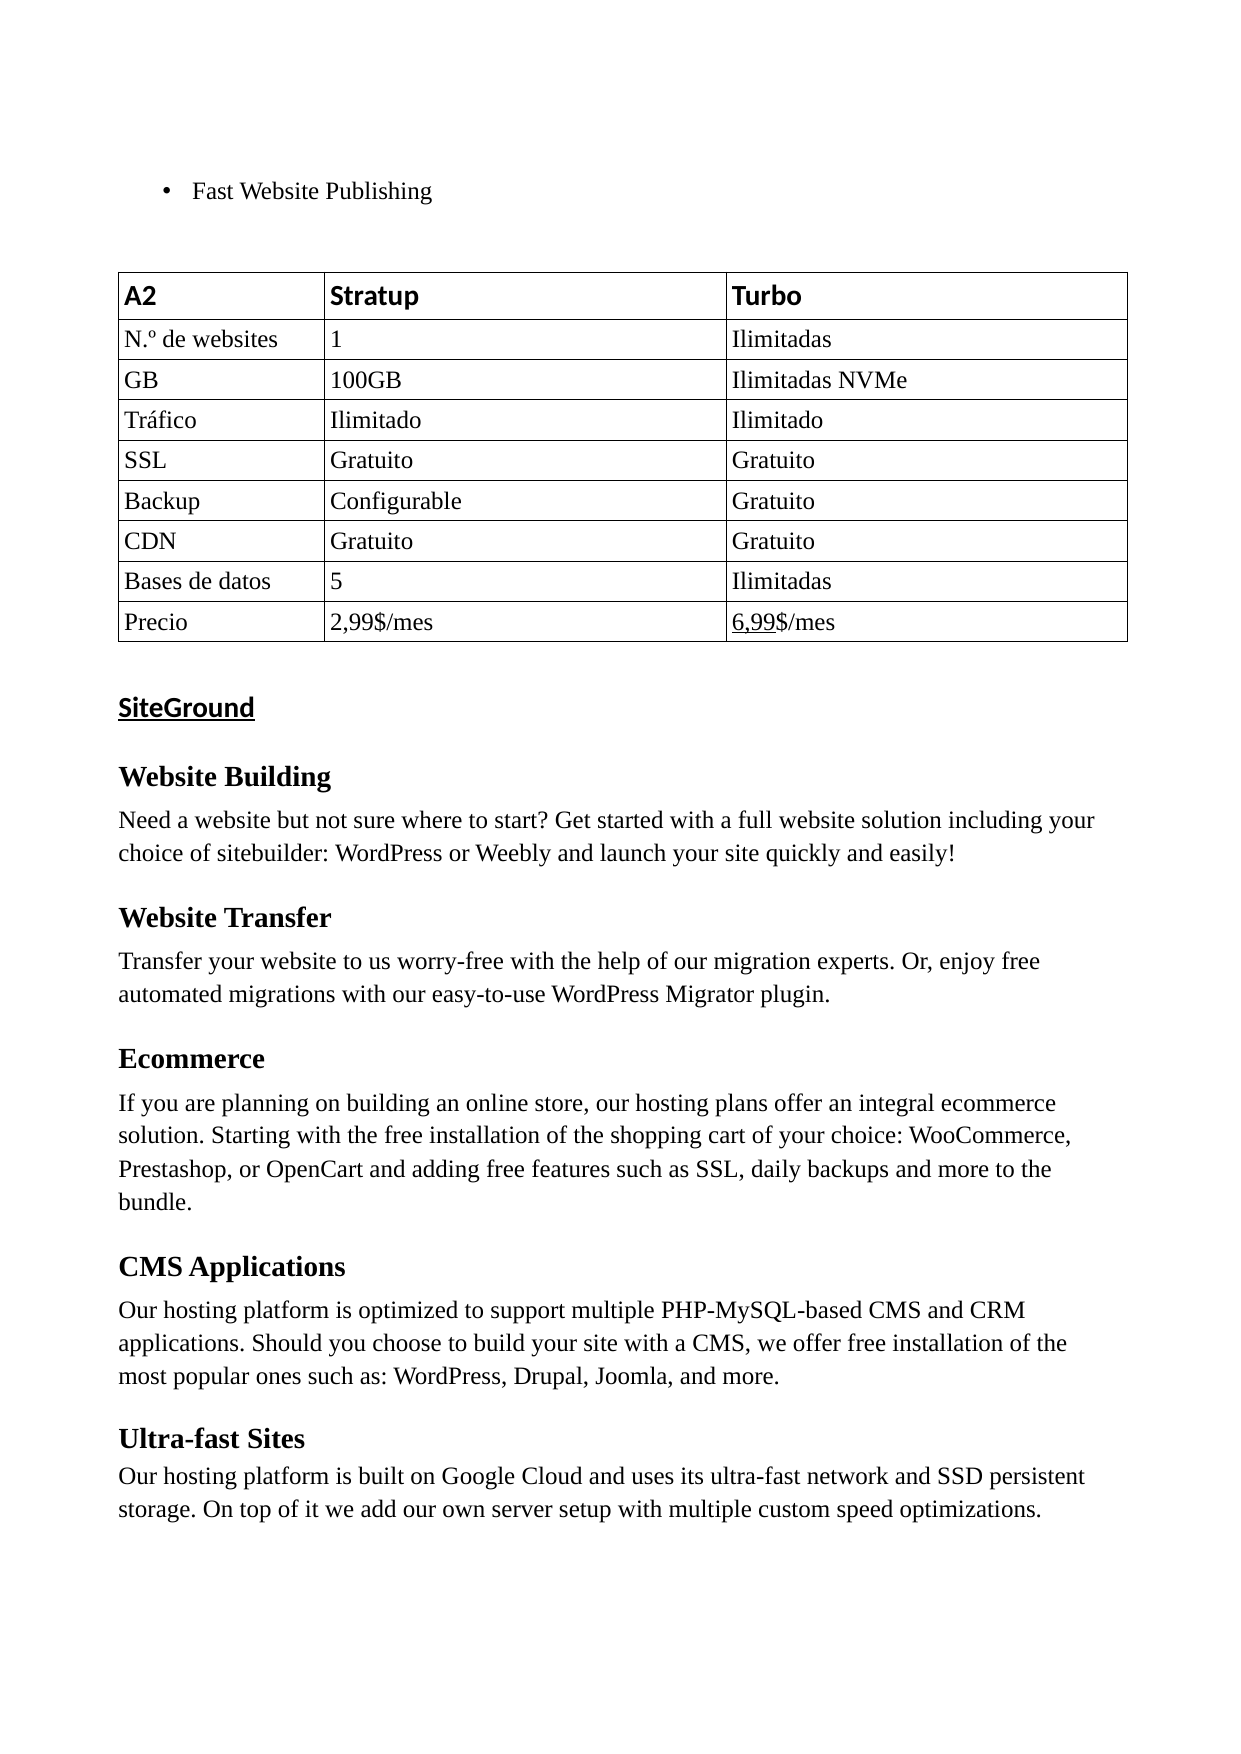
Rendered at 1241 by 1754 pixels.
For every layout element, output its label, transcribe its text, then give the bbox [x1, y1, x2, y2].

list Fast Website Publishing [162, 176, 1122, 205]
table_cell Ilimitadas [727, 320, 1127, 359]
table_cell Gratuito [727, 441, 1127, 480]
table_cell Ilimitadas [727, 562, 1127, 601]
table_cell 5 [325, 562, 726, 601]
subtitle Website Building [118, 759, 1122, 793]
text Transfer your website to us worry-free with the help of our migration experts. Or, enjoy free automated migrations with our easy-to-use WordPress Migrator plugin. [118, 946, 1122, 1008]
table_cell Gratuito [727, 521, 1127, 561]
table_header Turbo [727, 273, 1127, 319]
text Need a website but not sure where to start? Get started with a full website solution including your choice of sitebuilder: WordPress or Weebly and launch your site quickly and easily! [118, 805, 1122, 867]
table_cell Configurable [325, 481, 726, 520]
table_header Stratup [325, 273, 726, 319]
table_cell Gratuito [325, 521, 726, 561]
table_cell 100GB [325, 360, 726, 399]
table_cell Ilimitado [727, 400, 1127, 440]
table_cell SSL [119, 441, 324, 480]
table_cell Backup [119, 481, 324, 520]
subtitle Website Transfer [118, 900, 1122, 934]
table_cell GB [119, 360, 324, 399]
table_cell Bases de datos [119, 562, 324, 601]
subtitle CMS Applications [118, 1249, 1122, 1282]
text SiteGround [118, 689, 1122, 724]
subtitle Ecommerce [118, 1042, 1122, 1075]
table_cell 1 [325, 320, 726, 359]
table_cell Gratuito [727, 481, 1127, 520]
table_cell Ilimitado [325, 400, 726, 440]
table_cell 6,99$/mes [727, 602, 1127, 641]
table_cell Gratuito [325, 441, 726, 480]
table_header A2 [119, 273, 324, 319]
table_cell 2,99$/mes [325, 602, 726, 641]
table_cell N.º de websites [119, 320, 324, 359]
table_cell Tráfico [119, 400, 324, 440]
table_cell CDN [119, 521, 324, 561]
text Our hosting platform is built on Google Cloud and uses its ultra-fast network and SSD persistent storage. On top of it we add our own server setup with multiple custom speed optimizations. [118, 1461, 1122, 1523]
text If you are planning on building an online store, our hosting plans offer an integral ecommerce solution. Starting with the free installation of the shopping cart of your choice: WooCommerce, Prestashop, or OpenCart and adding free features such as SSL, daily backups and more to the bundle. [118, 1088, 1122, 1215]
text Our hosting platform is optimized to support multiple PHP-MySQL-based CMS and CRM applications. Should you choose to build your site with a CMS, we offer free installation of the most popular ones such as: WordPress, Drupal, Joomla, and more. [118, 1295, 1122, 1390]
table_cell Ilimitadas NVMe [727, 360, 1127, 399]
table_cell Precio [119, 602, 324, 641]
subtitle Ultra-fast Sites [118, 1421, 1122, 1454]
